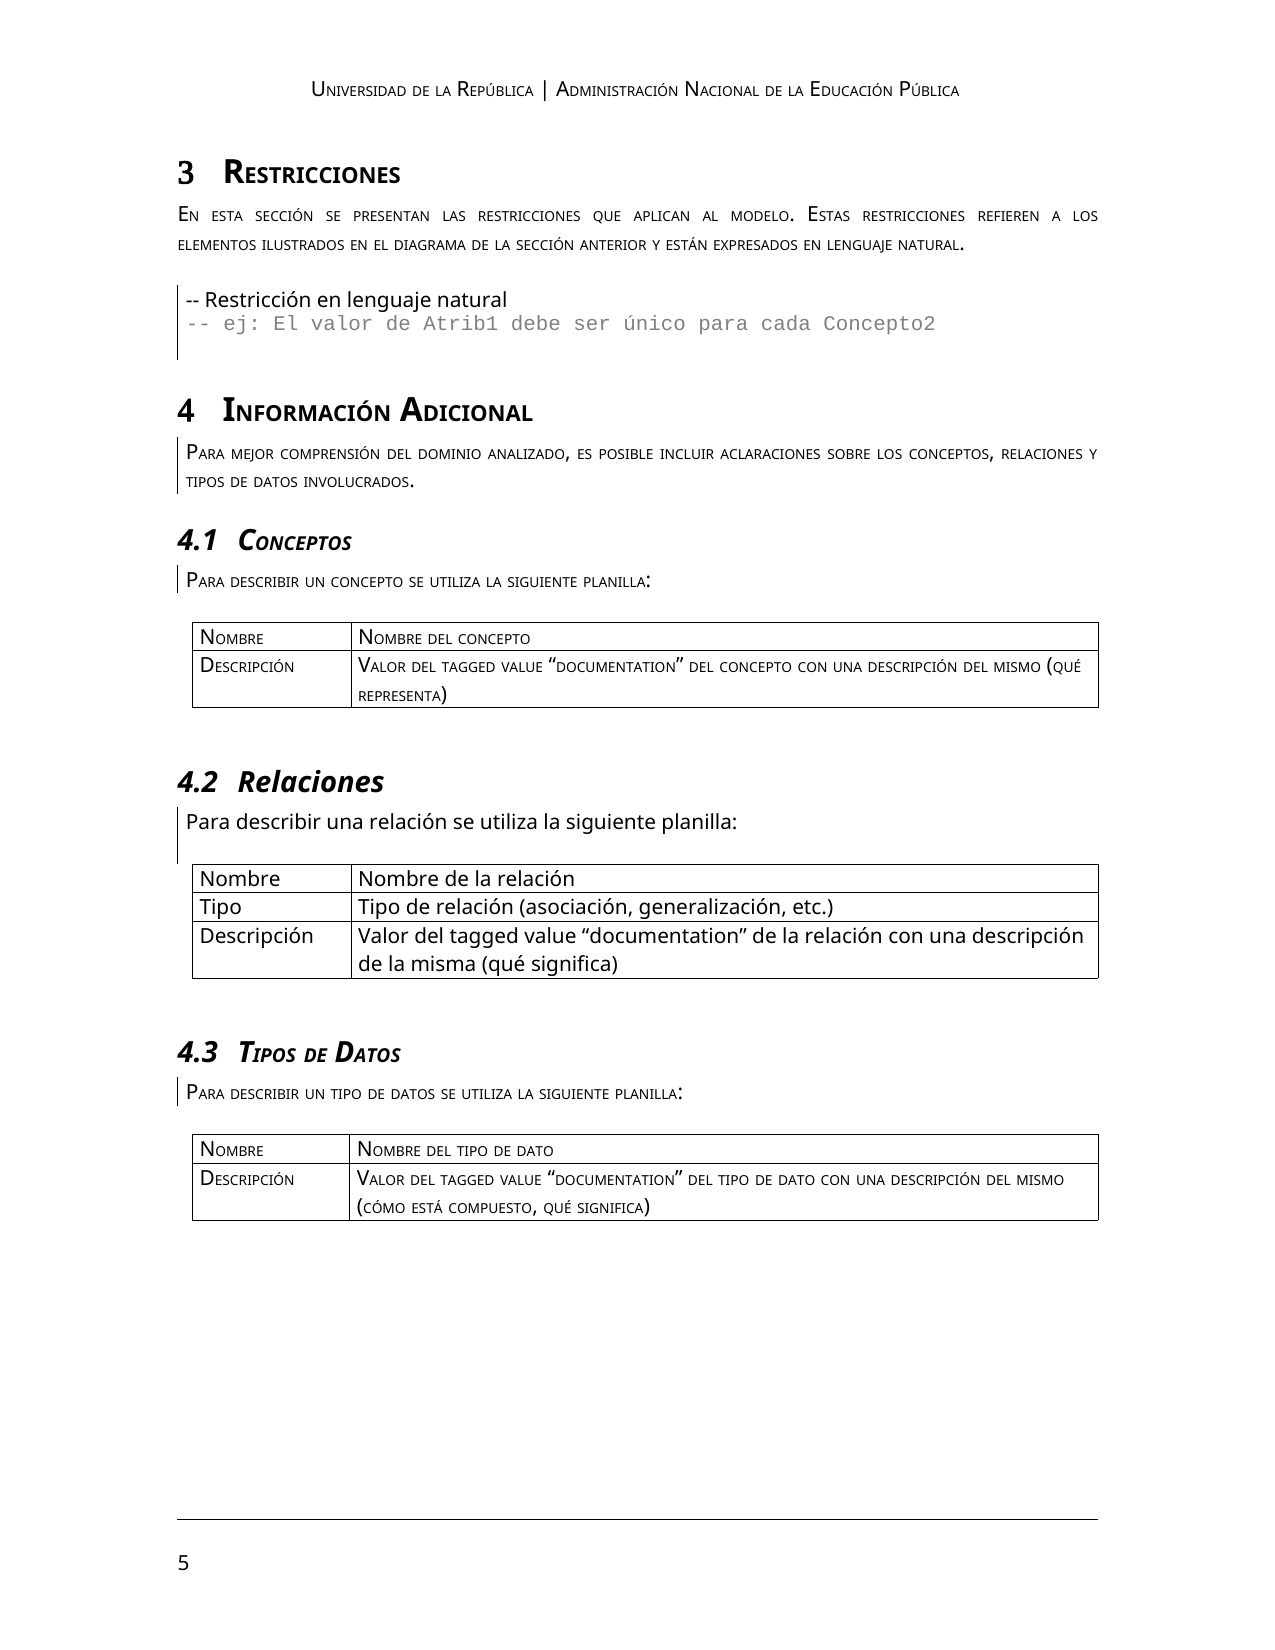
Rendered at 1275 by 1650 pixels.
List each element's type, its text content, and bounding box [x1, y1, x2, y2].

table_header Nombre [193, 623, 351, 650]
text En esta sección se presentan las restricciones que aplican al modelo. Estas restricciones refieren a los elementos ilustrados en el diagrama de la sección anterior y están expresados en lenguaje natural. [177, 199, 1098, 256]
subtitle Restricciones [177, 148, 1098, 193]
table_header Nombre de la relación [352, 865, 1098, 892]
table_header Nombre [193, 1135, 349, 1163]
subtitle Conceptos [177, 519, 1098, 559]
table_cell Tipo de relación (asociación, generalización, etc.) [352, 893, 1098, 921]
subtitle Relaciones [177, 761, 1098, 801]
table_header Nombre [193, 865, 351, 892]
table_cell Descripción [193, 1164, 349, 1219]
text -- ej: El valor de Atrib1 debe ser único para cada Concepto2 [178, 313, 1098, 337]
text Para describir un tipo de datos se utiliza la siguiente planilla: [178, 1077, 1098, 1106]
table_cell Tipo [193, 893, 351, 921]
table_cell Descripción [193, 651, 351, 707]
table_cell Valor del tagged value “documentation” del concepto con una descripción del mismo (qué representa) [352, 651, 1098, 707]
subtitle Tipos de Datos [177, 1031, 1098, 1071]
table_cell Valor del tagged value “documentation” de la relación con una descripción de la misma (qué significa) [352, 922, 1098, 978]
table_header Nombre del tipo de dato [350, 1135, 1098, 1163]
text Para mejor comprensión del dominio analizado, es posible incluir aclaraciones sobre los conceptos, relaciones y tipos de datos involucrados. [178, 437, 1098, 494]
table_cell Descripción [193, 922, 351, 978]
text -- Restricción en lenguaje natural [178, 285, 1098, 313]
subtitle Información Adicional [177, 385, 1098, 431]
table_header Nombre del concepto [352, 623, 1098, 650]
table_cell Valor del tagged value “documentation” del tipo de dato con una descripción del mismo (cómo está compuesto, qué significa) [350, 1164, 1098, 1219]
text Para describir un concepto se utiliza la siguiente planilla: [178, 565, 1098, 593]
text Para describir una relación se utiliza la siguiente planilla: [178, 807, 1098, 835]
